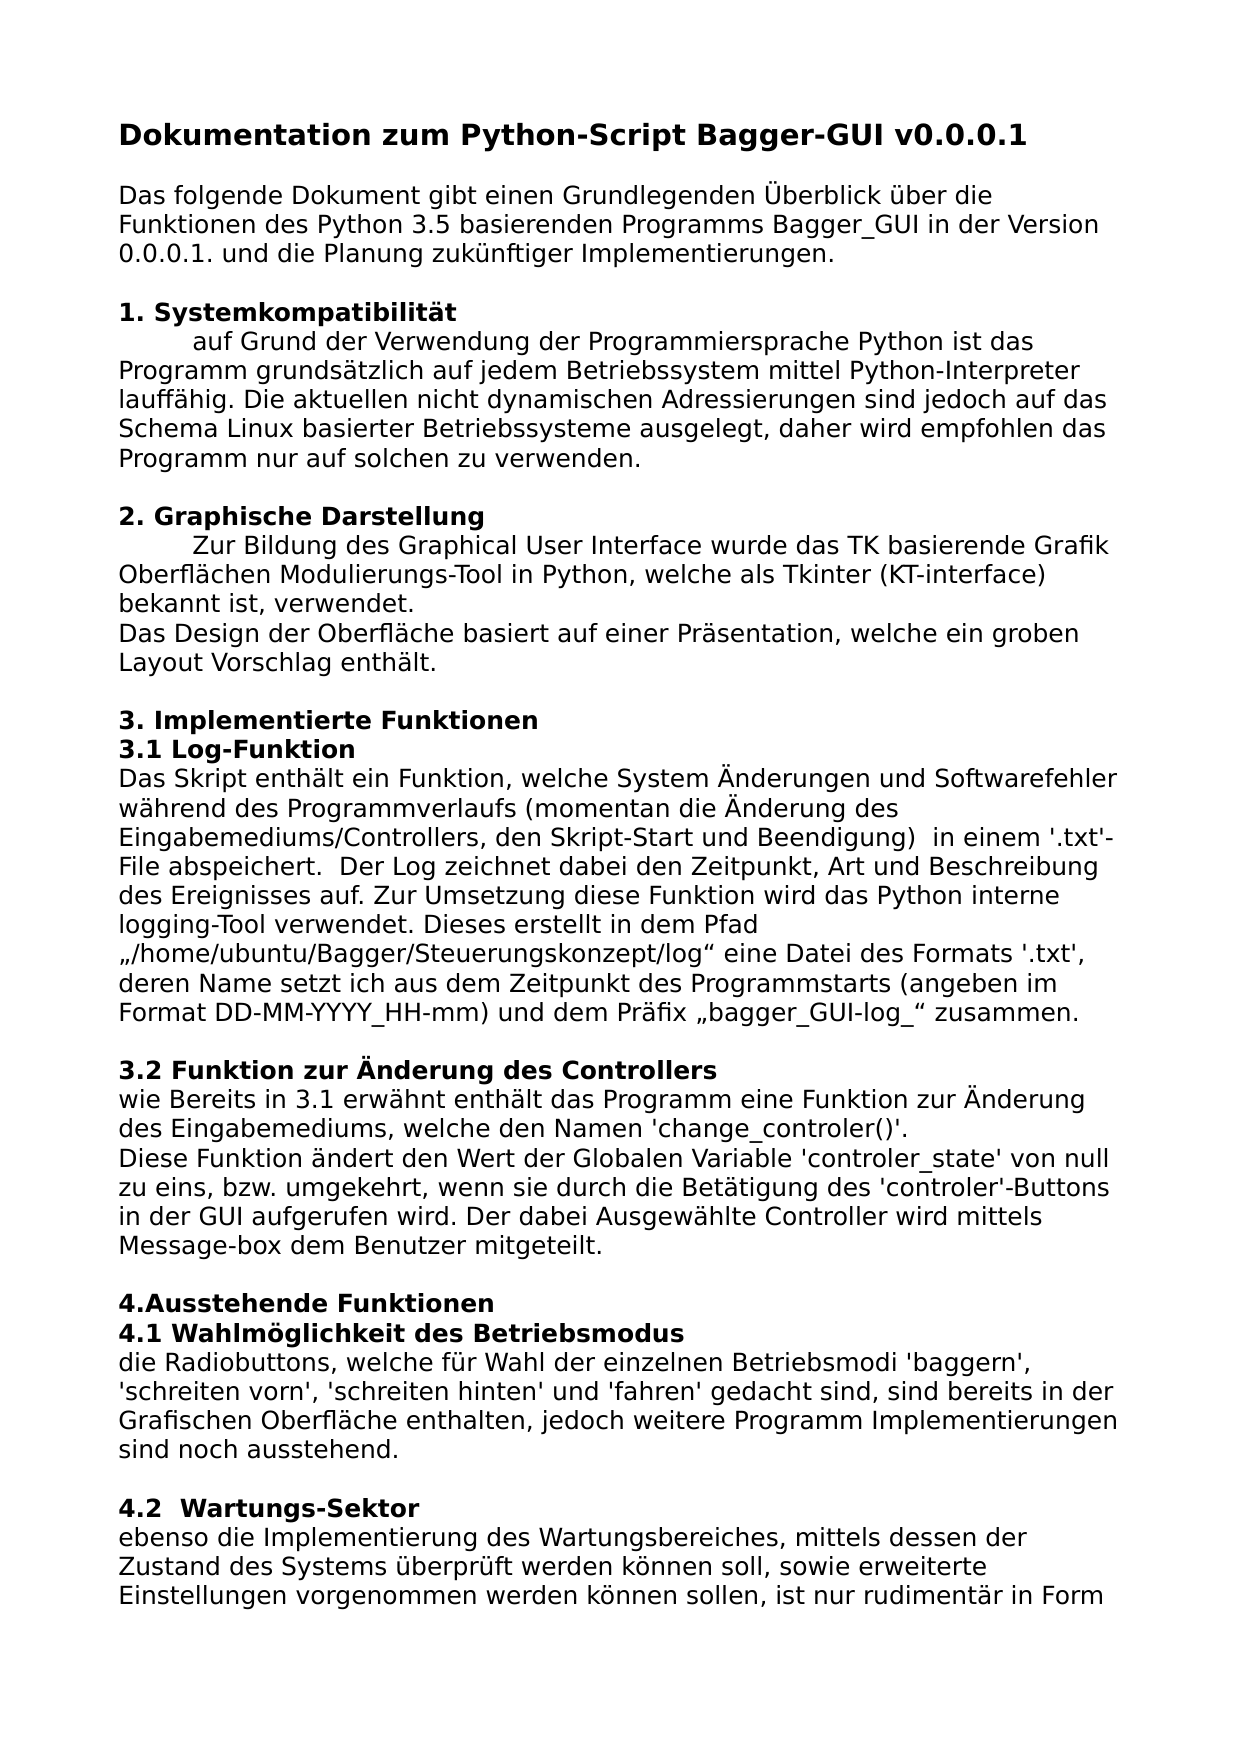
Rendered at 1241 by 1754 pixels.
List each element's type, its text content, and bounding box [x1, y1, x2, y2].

text ebenso die Implementierung des Wartungsbereiches, mittels dessen der Zustand des Systems überprüft werden können soll, sowie erweiterte Einstellungen vorgenommen werden können sollen, ist nur rudimentär in Form [118, 1523, 1122, 1610]
text 4.Ausstehende Funktionen [118, 1289, 1122, 1319]
text 1. Systemkompatibilität [118, 298, 1122, 327]
text 3.2 Funktion zur Änderung des Controllers [118, 1056, 1122, 1085]
text 4.2 Wartungs-Sektor [118, 1494, 1122, 1523]
text 3.1 Log-Funktion [118, 735, 1122, 764]
text Das Skript enthält ein Funktion, welche System Änderungen und Softwarefehler während des Programmverlaufs (momentan die Änderung des Eingabemediums/Controllers, den Skript-Start und Beendigung) in einem '.txt'-File abspeichert. Der Log zeichnet dabei den Zeitpunkt, Art und Beschreibung des Ereignisses auf. Zur Umsetzung diese Funktion wird das Python interne logging-Tool verwendet. Dieses erstellt in dem Pfad „/home/ubuntu/Bagger/Steuerungskonzept/log“ eine Datei des Formats '.txt', deren Name setzt ich aus dem Zeitpunkt des Programmstarts (angeben im Format DD-MM-YYYY_HH-mm) und dem Präfix „bagger_GUI-log_“ zusammen. [118, 764, 1122, 1027]
text 3. Implementierte Funktionen [118, 706, 1122, 735]
text Diese Funktion ändert den Wert der Globalen Variable 'controler_state' von null zu eins, bzw. umgekehrt, wenn sie durch die Betätigung des 'controler'-Buttons in der GUI aufgerufen wird. Der dabei Ausgewählte Controller wird mittels Message-box dem Benutzer mitgeteilt. [118, 1144, 1122, 1260]
text Zur Bildung des Graphical User Interface wurde das TK basierende Grafik Oberflächen Modulierungs-Tool in Python, welche als Tkinter (KT-interface) bekannt ist, verwendet. Das Design der Oberfläche basiert auf einer Präsentation, welche ein groben Layout Vorschlag enthält. [118, 531, 1122, 677]
text die Radiobuttons, welche für Wahl der einzelnen Betriebsmodi 'baggern', 'schreiten vorn', 'schreiten hinten' und 'fahren' gedacht sind, sind bereits in der Grafischen Oberfläche enthalten, jedoch weitere Programm Implementierungen sind noch ausstehend. [118, 1348, 1122, 1464]
text 2. Graphische Darstellung [118, 502, 1122, 531]
text Dokumentation zum Python-Script Bagger-GUI v0.0.0.1 [118, 118, 1122, 152]
text 4.1 Wahlmöglichkeit des Betriebsmodus [118, 1319, 1122, 1348]
text auf Grund der Verwendung der Programmiersprache Python ist das Programm grundsätzlich auf jedem Betriebssystem mittel Python-Interpreter lauffähig. Die aktuellen nicht dynamischen Adressierungen sind jedoch auf das Schema Linux basierter Betriebssysteme ausgelegt, daher wird empfohlen das Programm nur auf solchen zu verwenden. [118, 327, 1122, 473]
text wie Bereits in 3.1 erwähnt enthält das Programm eine Funktion zur Änderung des Eingabemediums, welche den Namen 'change_controler()'. [118, 1085, 1122, 1144]
text Das folgende Dokument gibt einen Grundlegenden Überblick über die Funktionen des Python 3.5 basierenden Programms Bagger_GUI in der Version 0.0.0.1. und die Planung zukünftiger Implementierungen. [118, 181, 1122, 269]
